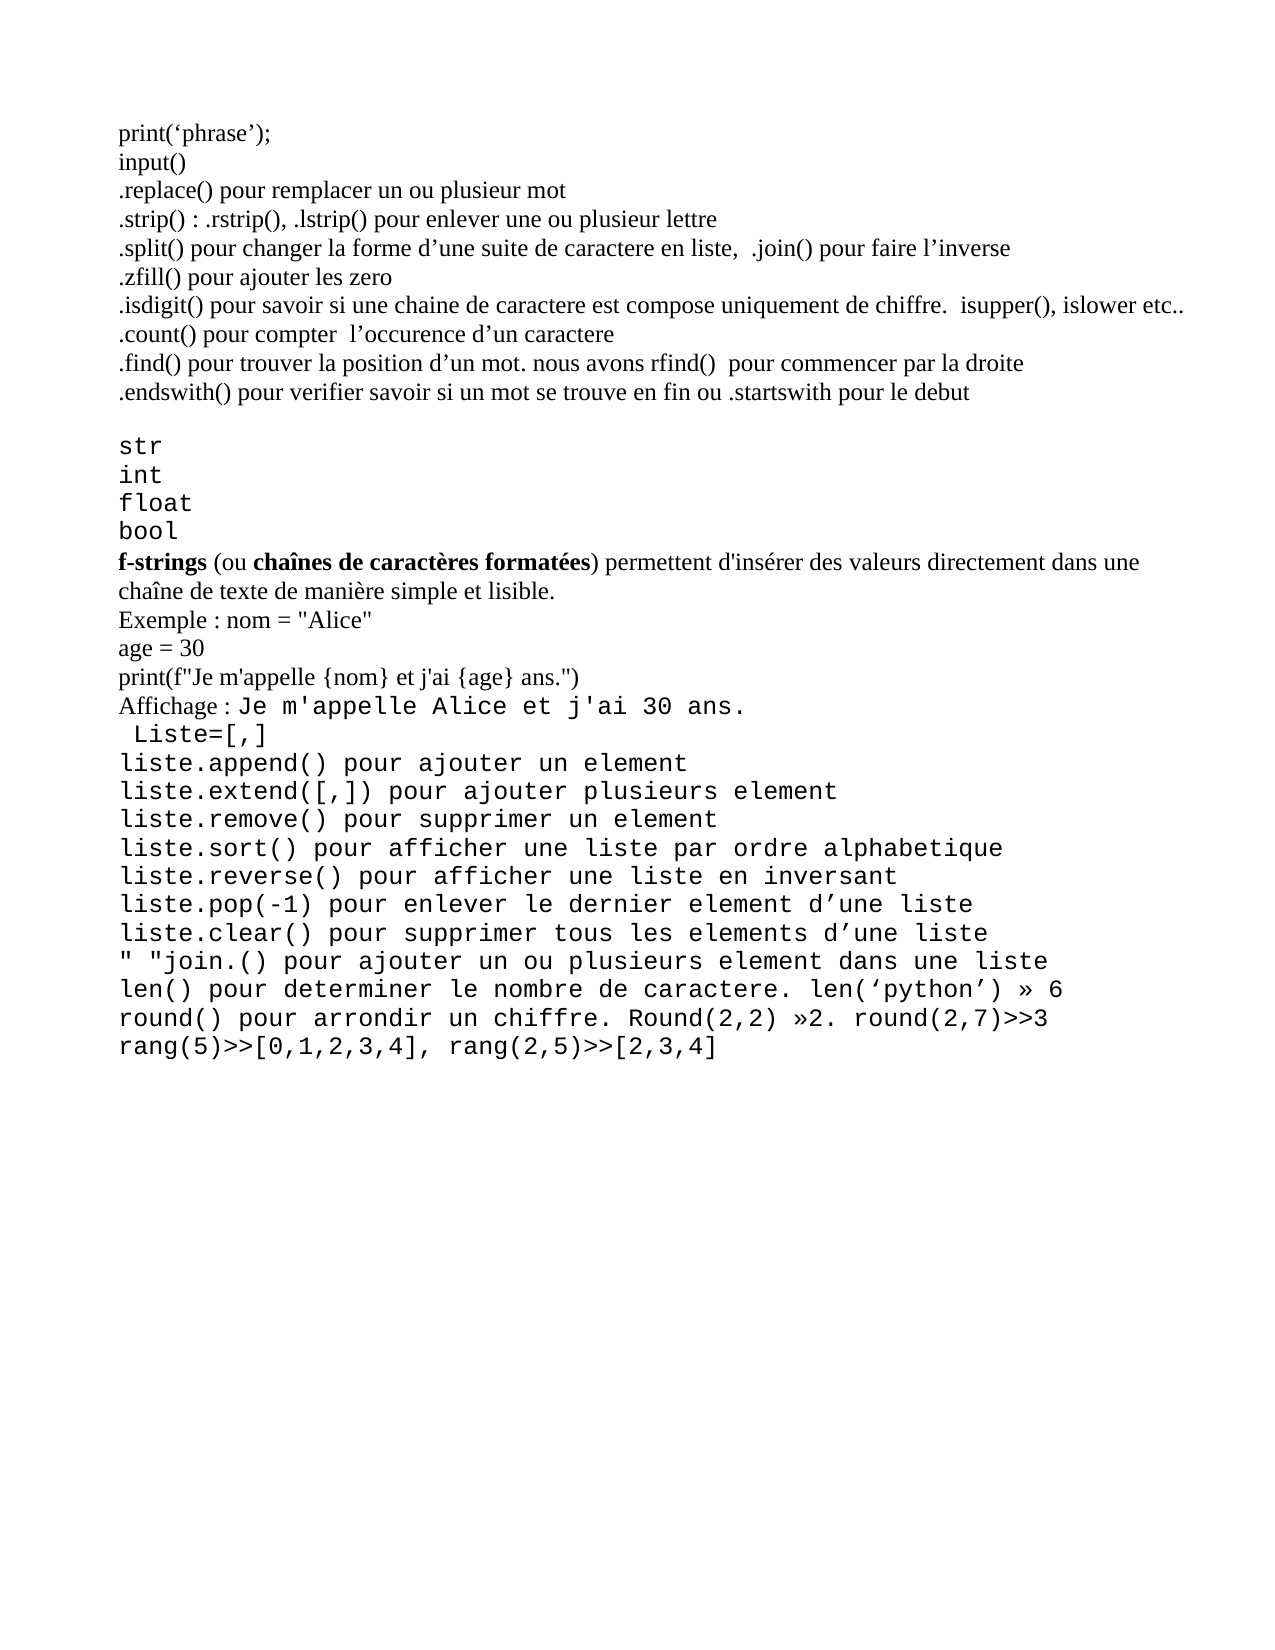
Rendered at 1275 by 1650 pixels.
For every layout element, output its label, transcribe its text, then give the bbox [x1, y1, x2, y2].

text Exemple : nom = "Alice" [118, 605, 1210, 633]
text .strip() : .rstrip(), .lstrip() pour enlever une ou plusieur lettre [118, 204, 1210, 233]
text round() pour arrondir un chiffre. Round(2,2) »2. round(2,7)>>3 [118, 1005, 1210, 1033]
text liste.extend([,]) pour ajouter plusieurs element [118, 778, 1210, 807]
text rang(5)>>[0,1,2,3,4], rang(2,5)>>[2,3,4] [118, 1033, 1210, 1062]
text liste.reverse() pour afficher une liste en inversant [118, 863, 1210, 892]
text liste.remove() pour supprimer un element [118, 807, 1210, 835]
text .split() pour changer la forme d’une suite de caractere en liste, .join() pour faire l’inverse [118, 233, 1210, 262]
text print(f"Je m'appelle {nom} et j'ai {age} ans.") [118, 662, 1210, 691]
text .endswith() pour verifier savoir si un mot se trouve en fin ou .startswith pour le debut [118, 377, 1210, 406]
text liste.clear() pour supprimer tous les elements d’une liste [118, 920, 1210, 948]
text f-strings (ou chaînes de caractères formatées) permettent d'insérer des valeurs directement dans une chaîne de texte de manière simple et lisible. [118, 547, 1210, 605]
text int [118, 462, 1210, 491]
text liste.pop(-1) pour enlever le dernier element d’une liste [118, 892, 1210, 920]
text .count() pour compter l’occurence d’un caractere [118, 319, 1210, 348]
text liste.append() pour ajouter un element [118, 750, 1210, 778]
text print(‘phrase’); [118, 118, 1210, 147]
text liste.sort() pour afficher une liste par ordre alphabetique [118, 835, 1210, 863]
text .replace() pour remplacer un ou plusieur mot [118, 176, 1210, 204]
text bool [118, 519, 1210, 547]
text str [118, 434, 1210, 462]
text Liste=[,] [118, 722, 1210, 750]
text float [118, 491, 1210, 519]
text Affichage : Je m'appelle Alice et j'ai 30 ans. [118, 691, 1210, 722]
text age = 30 [118, 633, 1210, 662]
text .zfill() pour ajouter les zero [118, 262, 1210, 291]
text .isdigit() pour savoir si une chaine de caractere est compose uniquement de chiffre. isupper(), islower etc.. [118, 291, 1210, 319]
text input() [118, 147, 1210, 176]
text .find() pour trouver la position d’un mot. nous avons rfind() pour commencer par la droite [118, 348, 1210, 377]
text " "join.() pour ajouter un ou plusieurs element dans une liste [118, 948, 1210, 977]
text len() pour determiner le nombre de caractere. len(‘python’) » 6 [118, 977, 1210, 1005]
